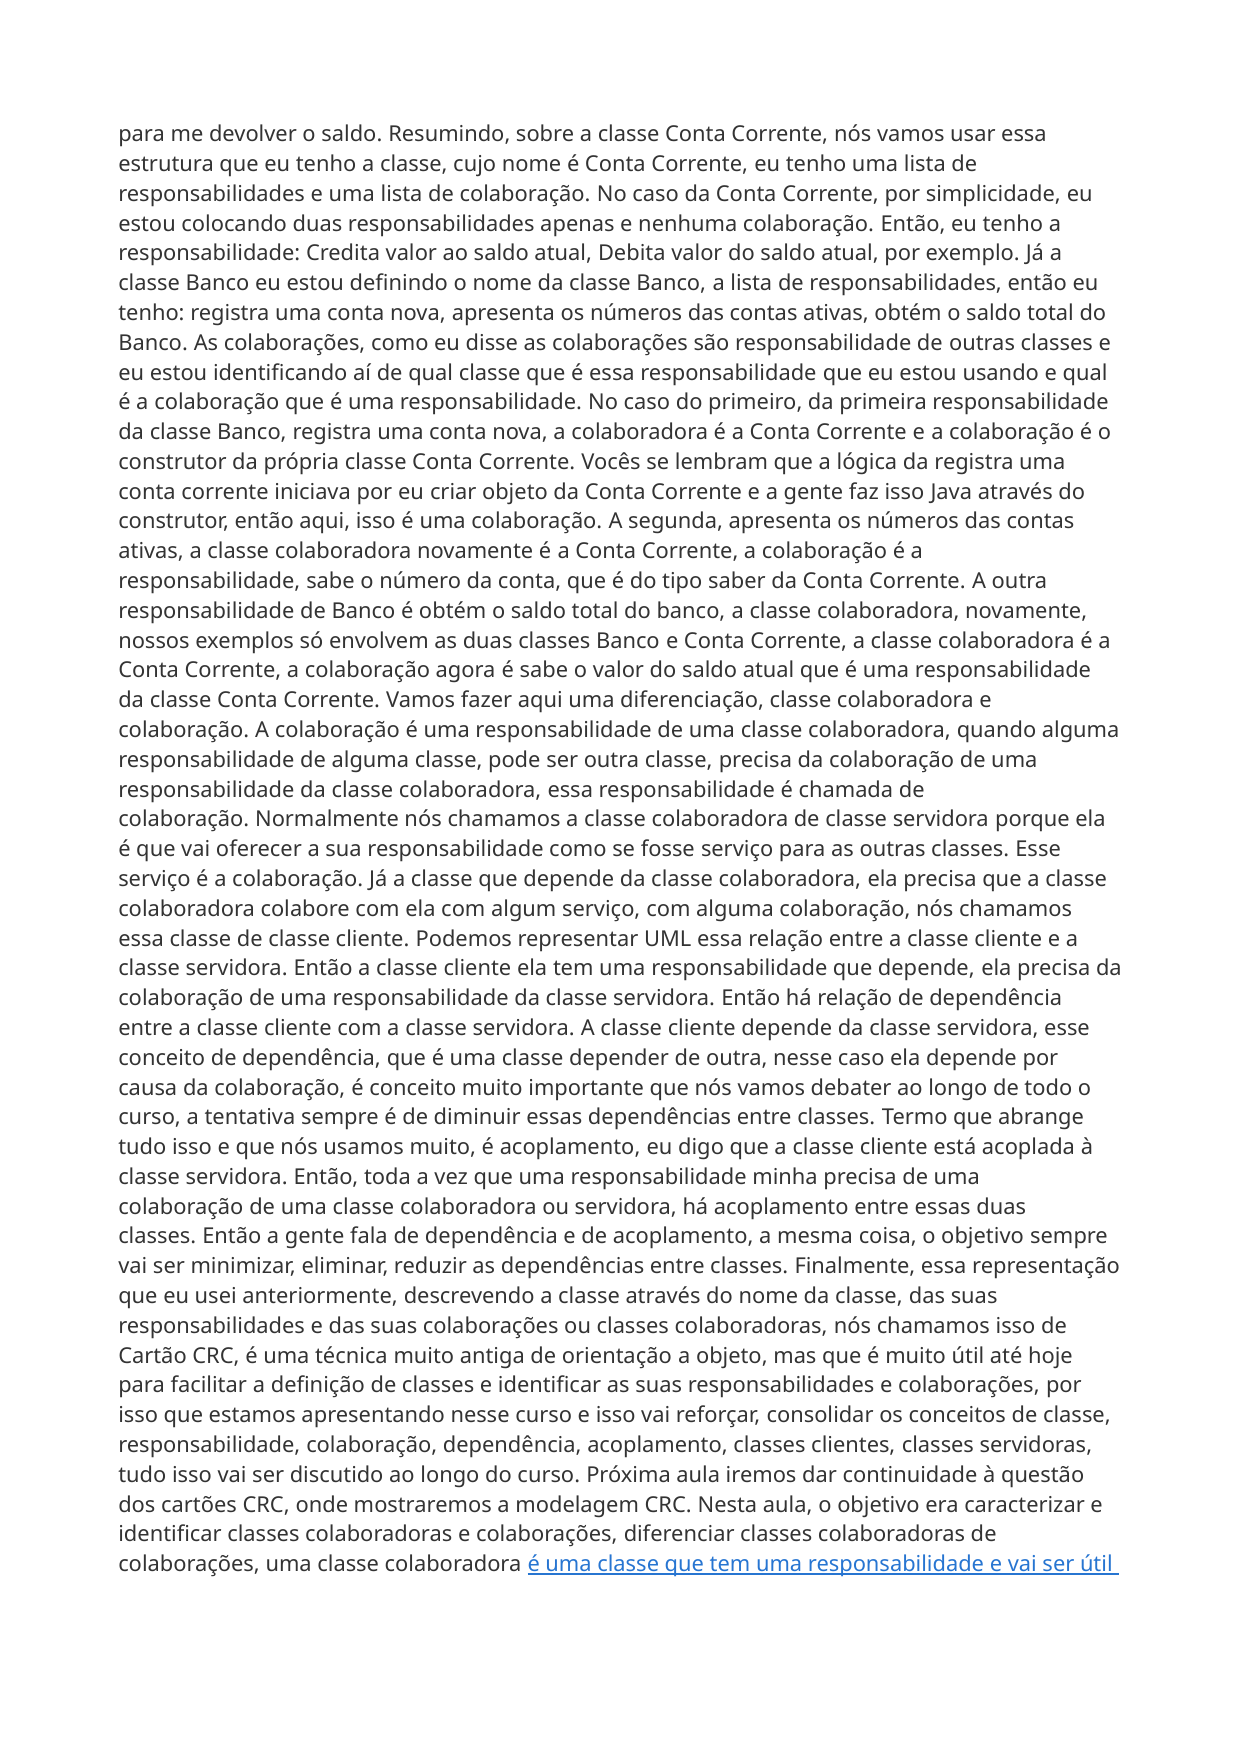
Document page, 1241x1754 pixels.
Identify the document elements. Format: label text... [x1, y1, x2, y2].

text para me devolver o saldo. Resumindo, sobre a classe Conta Corrente, nós vamos usar essa estrutura que eu tenho a classe, cujo nome é Conta Corrente, eu tenho uma lista de responsabilidades e uma lista de colaboração. No caso da Conta Corrente, por simplicidade, eu estou colocando duas responsabilidades apenas e nenhuma colaboração. Então, eu tenho a responsabilidade: Credita valor ao saldo atual, Debita valor do saldo atual, por exemplo. Já a classe Banco eu estou definindo o nome da classe Banco, a lista de responsabilidades, então eu tenho: registra uma conta nova, apresenta os números das contas ativas, obtém o saldo total do Banco. As colaborações, como eu disse as colaborações são responsabilidade de outras classes e eu estou identificando aí de qual classe que é essa responsabilidade que eu estou usando e qual é a colaboração que é uma responsabilidade. No caso do primeiro, da primeira responsabilidade da classe Banco, registra uma conta nova, a colaboradora é a Conta Corrente e a colaboração é o construtor da própria classe Conta Corrente. Vocês se lembram que a lógica da registra uma conta corrente iniciava por eu criar objeto da Conta Corrente e a gente faz isso Java através do construtor, então aqui, isso é uma colaboração. A segunda, apresenta os números das contas ativas, a classe colaboradora novamente é a Conta Corrente, a colaboração é a responsabilidade, sabe o número da conta, que é do tipo saber da Conta Corrente. A outra responsabilidade de Banco é obtém o saldo total do banco, a classe colaboradora, novamente, nossos exemplos só envolvem as duas classes Banco e Conta Corrente, a classe colaboradora é a Conta Corrente, a colaboração agora é sabe o valor do saldo atual que é uma responsabilidade da classe Conta Corrente. Vamos fazer aqui uma diferenciação, classe colaboradora e colaboração. A colaboração é uma responsabilidade de uma classe colaboradora, quando alguma responsabilidade de alguma classe, pode ser outra classe, precisa da colaboração de uma responsabilidade da classe colaboradora, essa responsabilidade é chamada de colaboração. Normalmente nós chamamos a classe colaboradora de classe servidora porque ela é que vai oferecer a sua responsabilidade como se fosse serviço para as outras classes. Esse serviço é a colaboração. Já a classe que depende da classe colaboradora, ela precisa que a classe colaboradora colabore com ela com algum serviço, com alguma colaboração, nós chamamos essa classe de classe cliente. Podemos representar UML essa relação entre a classe cliente e a classe servidora. Então a classe cliente ela tem uma responsabilidade que depende, ela precisa da colaboração de uma responsabilidade da classe servidora. Então há relação de dependência entre a classe cliente com a classe servidora. A classe cliente depende da classe servidora, esse conceito de dependência, que é uma classe depender de outra, nesse caso ela depende por causa da colaboração, é conceito muito importante que nós vamos debater ao longo de todo o curso, a tentativa sempre é de diminuir essas dependências entre classes. Termo que abrange tudo isso e que nós usamos muito, é acoplamento, eu digo que a classe cliente está acoplada à classe servidora. Então, toda a vez que uma responsabilidade minha precisa de uma colaboração de uma classe colaboradora ou servidora, há acoplamento entre essas duas classes. Então a gente fala de dependência e de acoplamento, a mesma coisa, o objetivo sempre vai ser minimizar, eliminar, reduzir as dependências entre classes. Finalmente, essa representação que eu usei anteriormente, descrevendo a classe através do nome da classe, das suas responsabilidades e das suas colaborações ou classes colaboradoras, nós chamamos isso de Cartão CRC, é uma técnica muito antiga de orientação a objeto, mas que é muito útil até hoje para facilitar a definição de classes e identificar as suas responsabilidades e colaborações, por isso que estamos apresentando nesse curso e isso vai reforçar, consolidar os conceitos de classe, responsabilidade, colaboração, dependência, acoplamento, classes clientes, classes servidoras, tudo isso vai ser discutido ao longo do curso. Próxima aula iremos dar continuidade à questão dos cartões CRC, onde mostraremos a modelagem CRC. Nesta aula, o objetivo era caracterizar e identificar classes colaboradoras e colaborações, diferenciar classes colaboradoras de colaborações, uma classe colaboradora é uma classe que tem uma responsabilidade e vai ser útil [118, 118, 1122, 1578]
